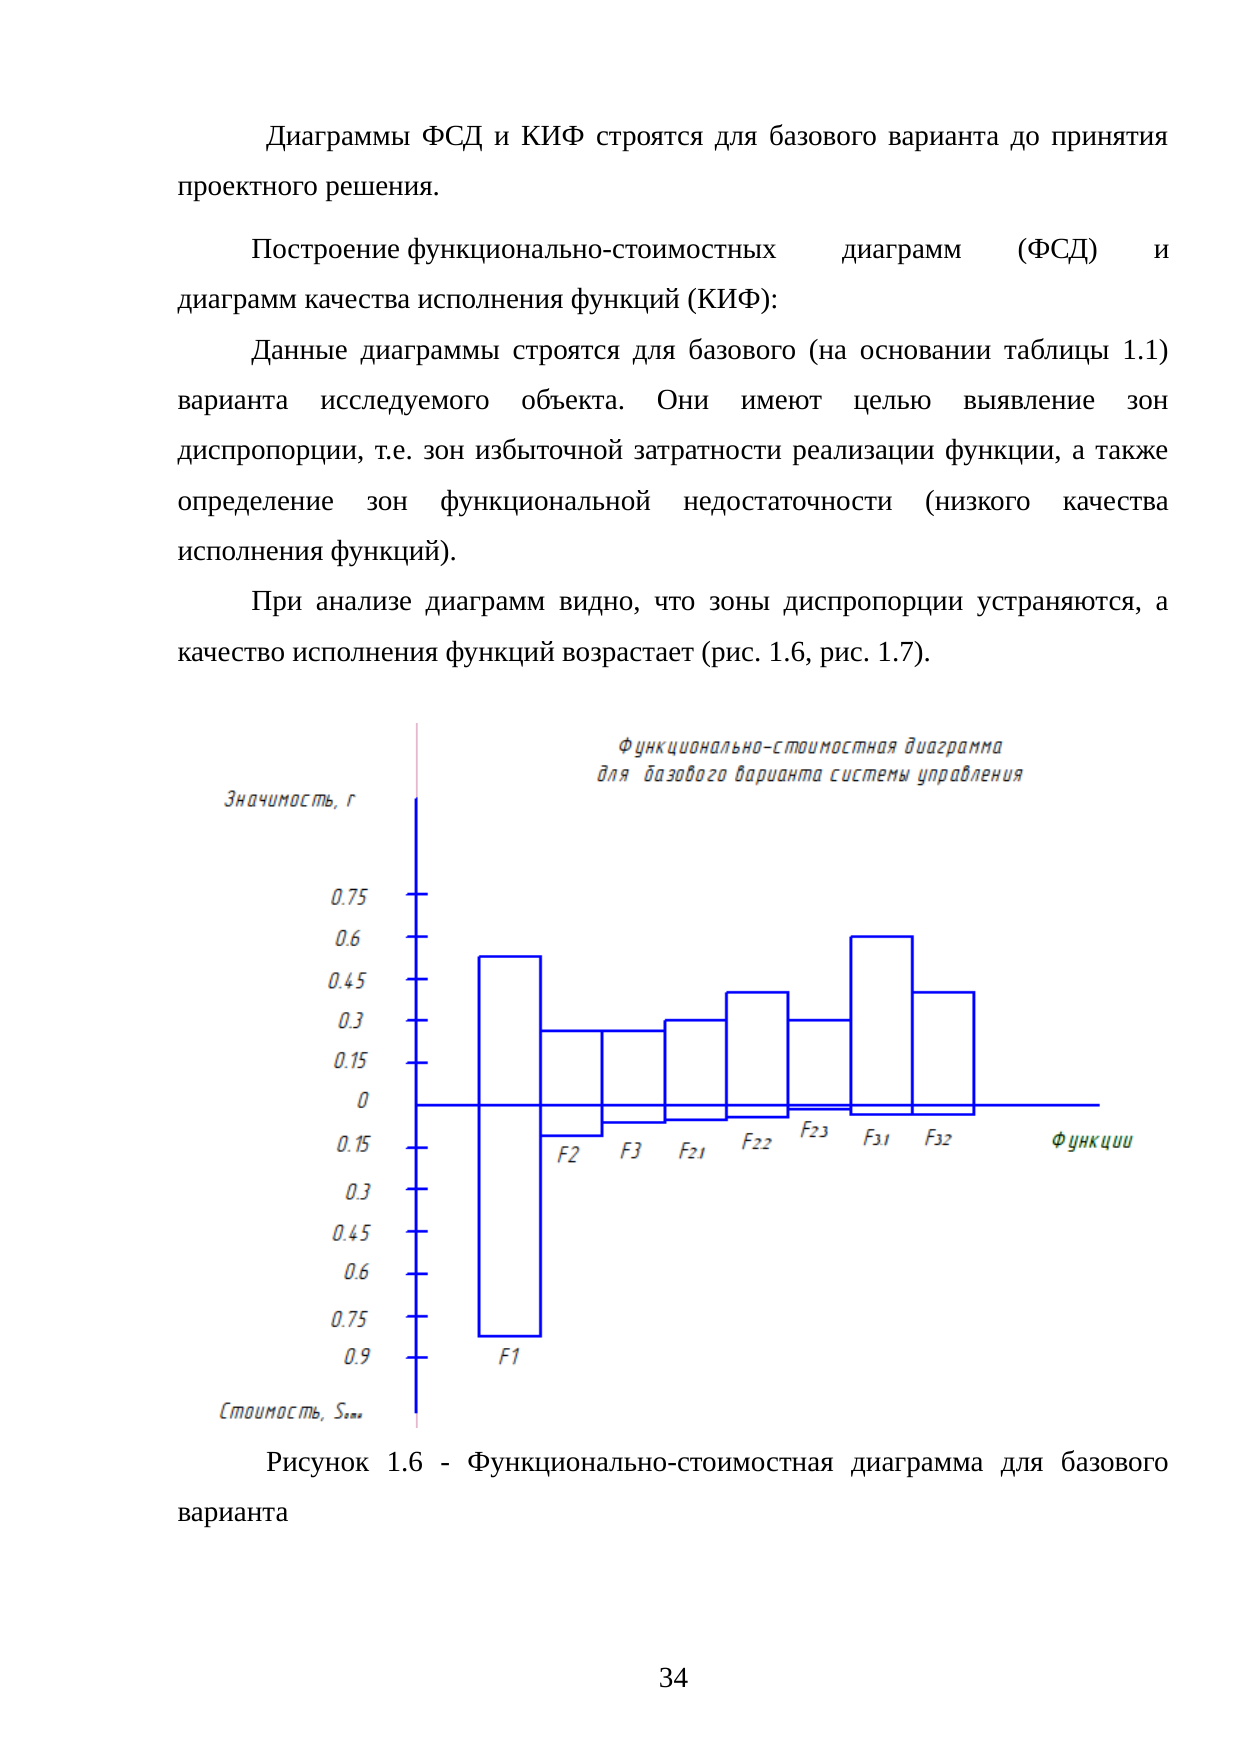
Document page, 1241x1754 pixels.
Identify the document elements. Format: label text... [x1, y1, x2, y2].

picture [207, 723, 1160, 1428]
text Диаграммы ФСД и КИФ строятся для базового варианта до принятия проектного решения. [177, 118, 1169, 202]
text Данные диаграммы строятся для базового (на основании таблицы 1.1) варианта исследуемого объекта. Они имеют целью выявление зон диспропорции, т.е. зон избыточной затратности реализации функции, а также определение зон функциональной недостаточности (низкого качества исполнения функций). [177, 332, 1169, 567]
text Рисунок 1.6 - Функционально-стоимостная диаграмма для базового варианта [177, 747, 1169, 1528]
text Построение функционально-стоимостных диаграмм (ФСД) и диаграмм качества исполнения функций (КИФ): [177, 231, 1169, 315]
text При анализе диаграмм видно, что зоны диспропорции устраняются, а качество исполнения функций возрастает (рис. 1.6, рис. 1.7). [177, 583, 1169, 667]
